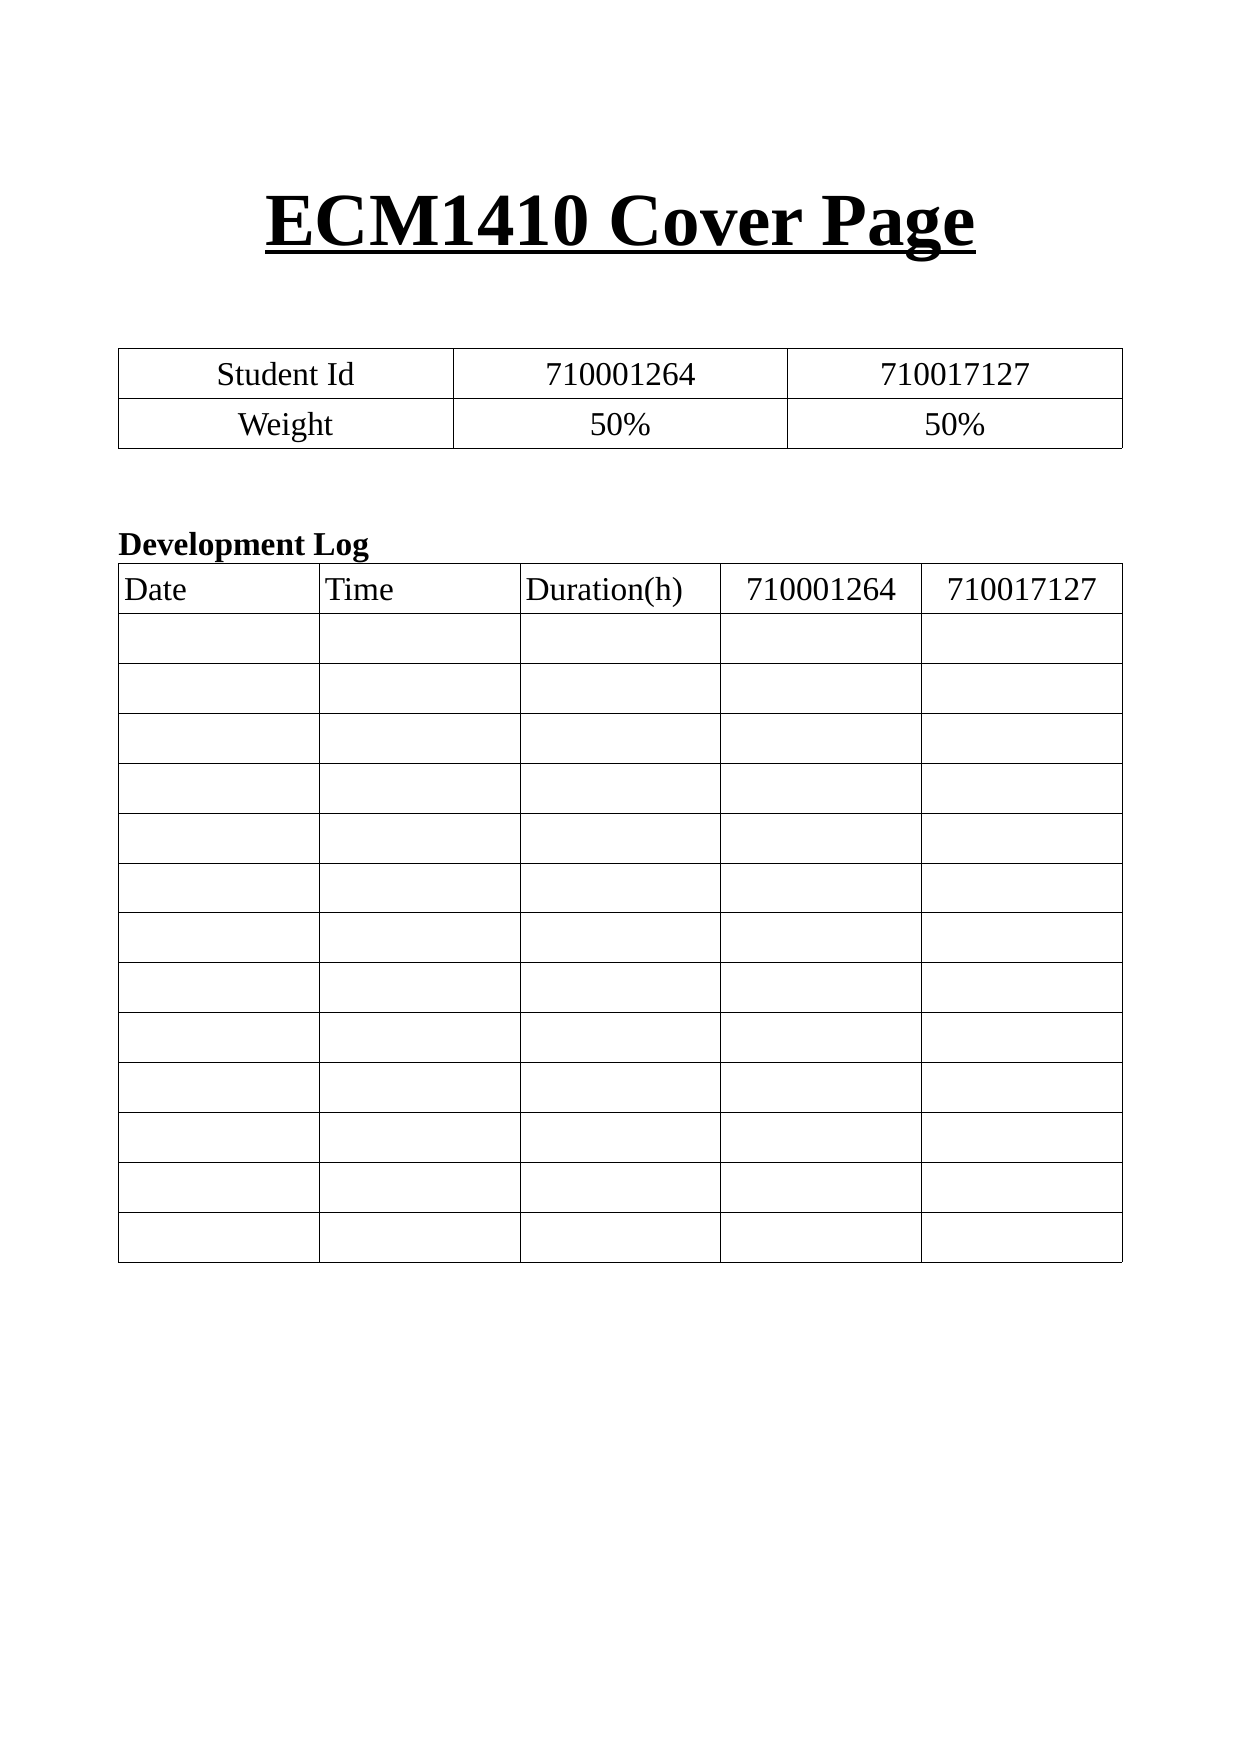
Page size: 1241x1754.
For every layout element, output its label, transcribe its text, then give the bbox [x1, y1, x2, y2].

table_cell 50% [454, 399, 787, 448]
table_cell [922, 1213, 1122, 1262]
table_cell [922, 764, 1122, 812]
table_cell [521, 913, 720, 962]
table_cell [521, 714, 720, 763]
table_cell [922, 1113, 1122, 1162]
table_cell [521, 814, 720, 862]
table_cell [119, 963, 319, 1012]
table_cell [320, 864, 520, 912]
table_cell [119, 1113, 319, 1162]
table_cell [521, 764, 720, 812]
table_cell [721, 864, 921, 912]
table_header 710001264 [454, 349, 787, 398]
table_cell [922, 614, 1122, 663]
table_cell [119, 614, 319, 663]
table_cell [119, 664, 319, 713]
table_cell [521, 1013, 720, 1062]
table_header Student Id [119, 349, 453, 398]
table_cell [721, 614, 921, 663]
table_cell [721, 1213, 921, 1262]
table_cell [721, 963, 921, 1012]
table_cell [721, 1013, 921, 1062]
table_cell [521, 1063, 720, 1112]
table_cell [721, 764, 921, 812]
table_cell [922, 1063, 1122, 1112]
table_cell [922, 1163, 1122, 1212]
table_cell [922, 664, 1122, 713]
table_header Date [119, 564, 319, 613]
table_cell [521, 664, 720, 713]
table_cell [320, 1013, 520, 1062]
text Development Log [118, 525, 1122, 563]
table_cell Weight [119, 399, 453, 448]
table_cell [521, 1213, 720, 1262]
table_cell [119, 913, 319, 962]
table_cell [521, 614, 720, 663]
table_cell [320, 714, 520, 763]
table_cell [119, 764, 319, 812]
table_cell 50% [788, 399, 1122, 448]
table_cell [119, 714, 319, 763]
text ECM1410 Cover Page [118, 176, 1122, 262]
table_cell [320, 1213, 520, 1262]
table_cell [119, 1063, 319, 1112]
table_cell [721, 1063, 921, 1112]
table_cell [922, 913, 1122, 962]
table_cell [922, 864, 1122, 912]
table_cell [320, 963, 520, 1012]
table_header 710017127 [788, 349, 1122, 398]
table_cell [521, 963, 720, 1012]
table_cell [922, 963, 1122, 1012]
table_cell [320, 1163, 520, 1212]
table_cell [320, 764, 520, 812]
table_cell [119, 814, 319, 862]
table_cell [521, 1113, 720, 1162]
table_cell [721, 814, 921, 862]
table_cell [119, 1013, 319, 1062]
table_cell [922, 714, 1122, 763]
table_cell [320, 1063, 520, 1112]
table_cell [922, 814, 1122, 862]
table_cell [521, 864, 720, 912]
table_cell [721, 664, 921, 713]
table_cell [119, 1163, 319, 1212]
table_cell [320, 814, 520, 862]
table_cell [119, 1213, 319, 1262]
table_cell [119, 864, 319, 912]
table_cell [320, 664, 520, 713]
table_header 710017127 [922, 564, 1122, 613]
table_cell [922, 1013, 1122, 1062]
table_cell [721, 1163, 921, 1212]
table_header 710001264 [721, 564, 921, 613]
table_cell [320, 913, 520, 962]
table_cell [320, 614, 520, 663]
table_cell [320, 1113, 520, 1162]
table_header Time [320, 564, 520, 613]
table_cell [521, 1163, 720, 1212]
table_cell [721, 1113, 921, 1162]
table_cell [721, 714, 921, 763]
table_cell [721, 913, 921, 962]
table_header Duration(h) [521, 564, 720, 613]
